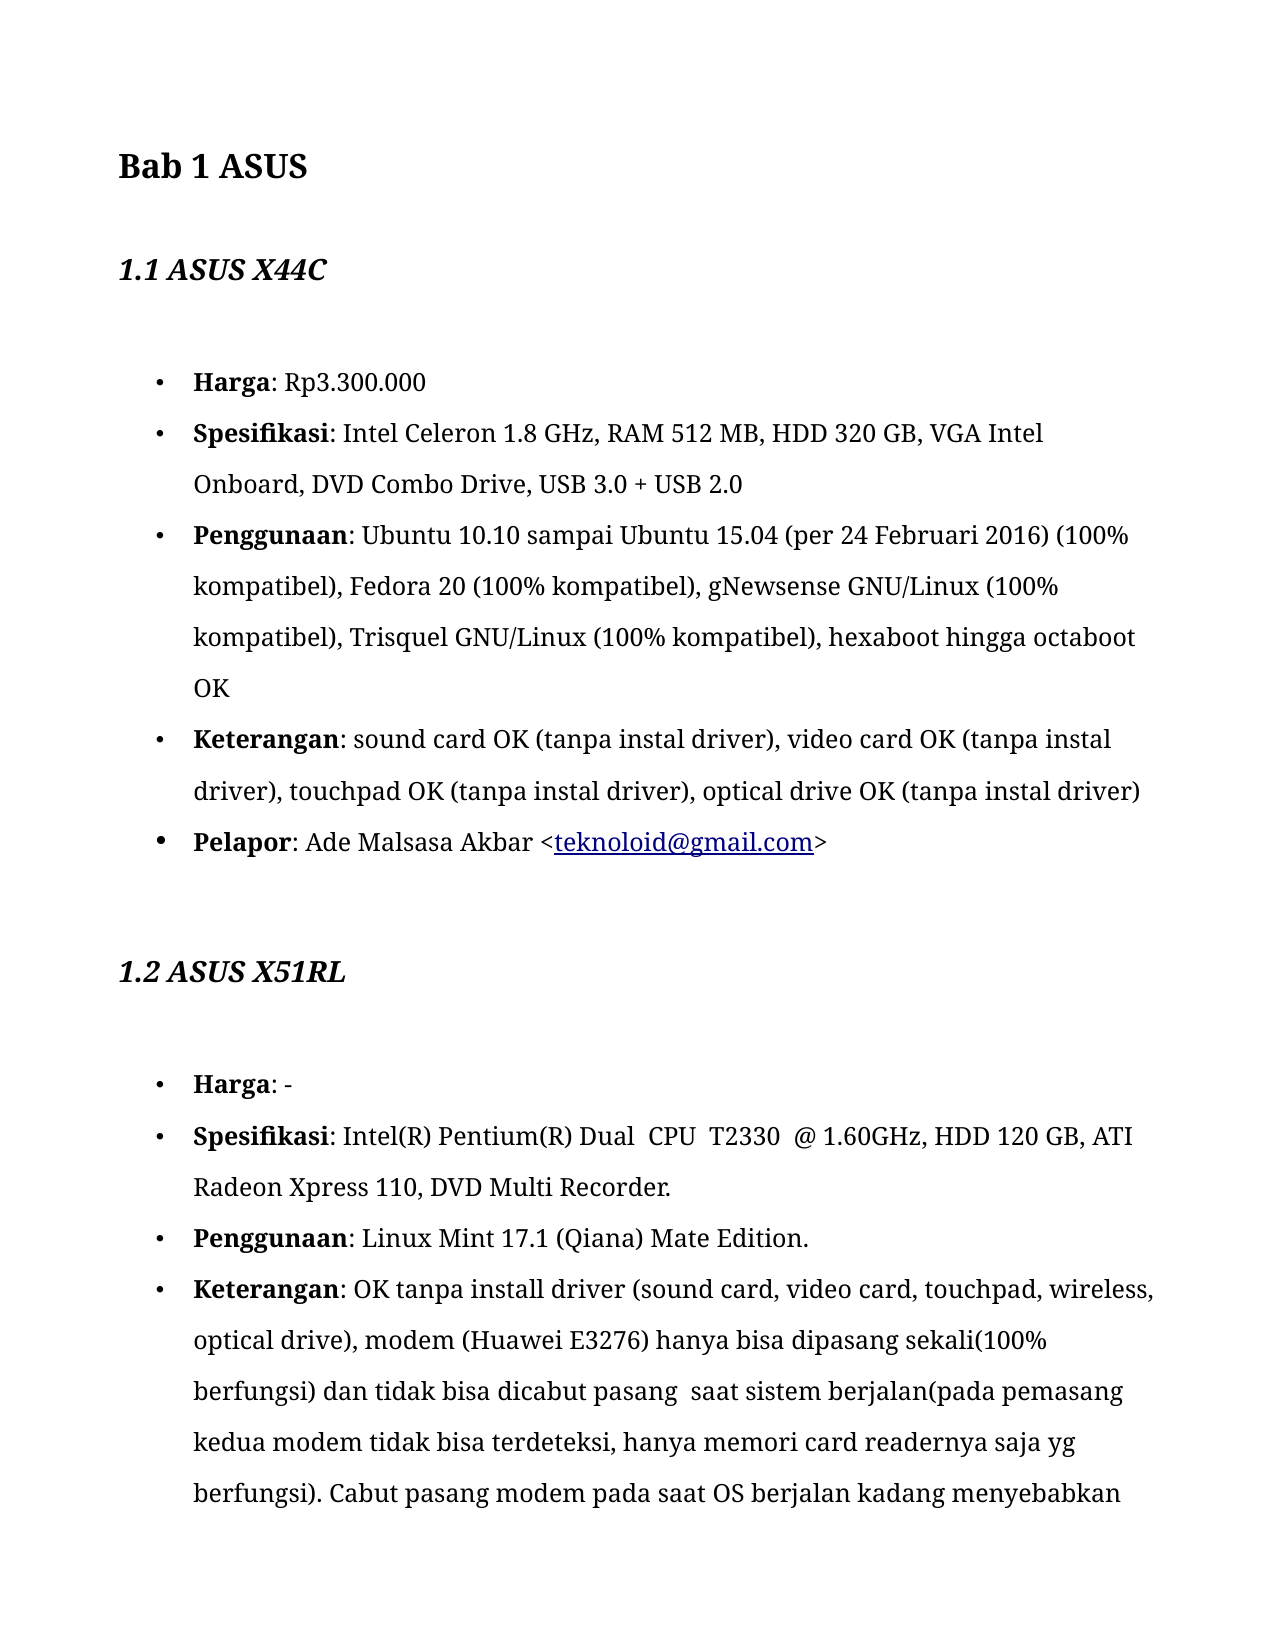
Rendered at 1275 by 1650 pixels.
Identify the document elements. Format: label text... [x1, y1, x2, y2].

list Keterangan: sound card OK (tanpa instal driver), video card OK (tanpa instal driver), touchpad OK (tanpa instal driver), optical drive OK (tanpa instal driver) [156, 722, 1157, 807]
subtitle 1.2 ASUS X51RL [118, 951, 1157, 991]
list Pelapor: Ade Malsasa Akbar <teknoloid@gmail.com> [156, 824, 1157, 858]
list Keterangan: OK tanpa install driver (sound card, video card, touchpad, wireless, optical drive), modem (Huawei E3276) hanya bisa dipasang sekali(100% berfungsi) dan tidak bisa dicabut pasang saat sistem berjalan(pada pemasang kedua modem tidak bisa terdeteksi, hanya memori card readernya saja yg berfungsi). Cabut pasang modem pada saat OS berjalan kadang menyebabkan [156, 1271, 1157, 1509]
list Spesifikasi: Intel Celeron 1.8 GHz, RAM 512 MB, HDD 320 GB, VGA Intel Onboard, DVD Combo Drive, USB 3.0 + USB 2.0 [156, 416, 1157, 501]
list Penggunaan: Linux Mint 17.1 (Qiana) Mate Edition. [156, 1220, 1157, 1254]
list Harga: - [156, 1067, 1157, 1101]
list Penggunaan: Ubuntu 10.10 sampai Ubuntu 15.04 (per 24 Februari 2016) (100% kompatibel), Fedora 20 (100% kompatibel), gNewsense GNU/Linux (100% kompatibel), Trisquel GNU/Linux (100% kompatibel), hexaboot hingga octaboot OK [156, 518, 1157, 705]
list Spesifikasi: Intel(R) Pentium(R) Dual CPU T2330 @ 1.60GHz, HDD 120 GB, ATI Radeon Xpress 110, DVD Multi Recorder. [156, 1118, 1157, 1203]
list Harga: Rp3.300.000 [156, 365, 1157, 399]
subtitle 1.1 ASUS X44C [118, 249, 1157, 289]
subtitle Bab 1 ASUS [118, 143, 1157, 189]
